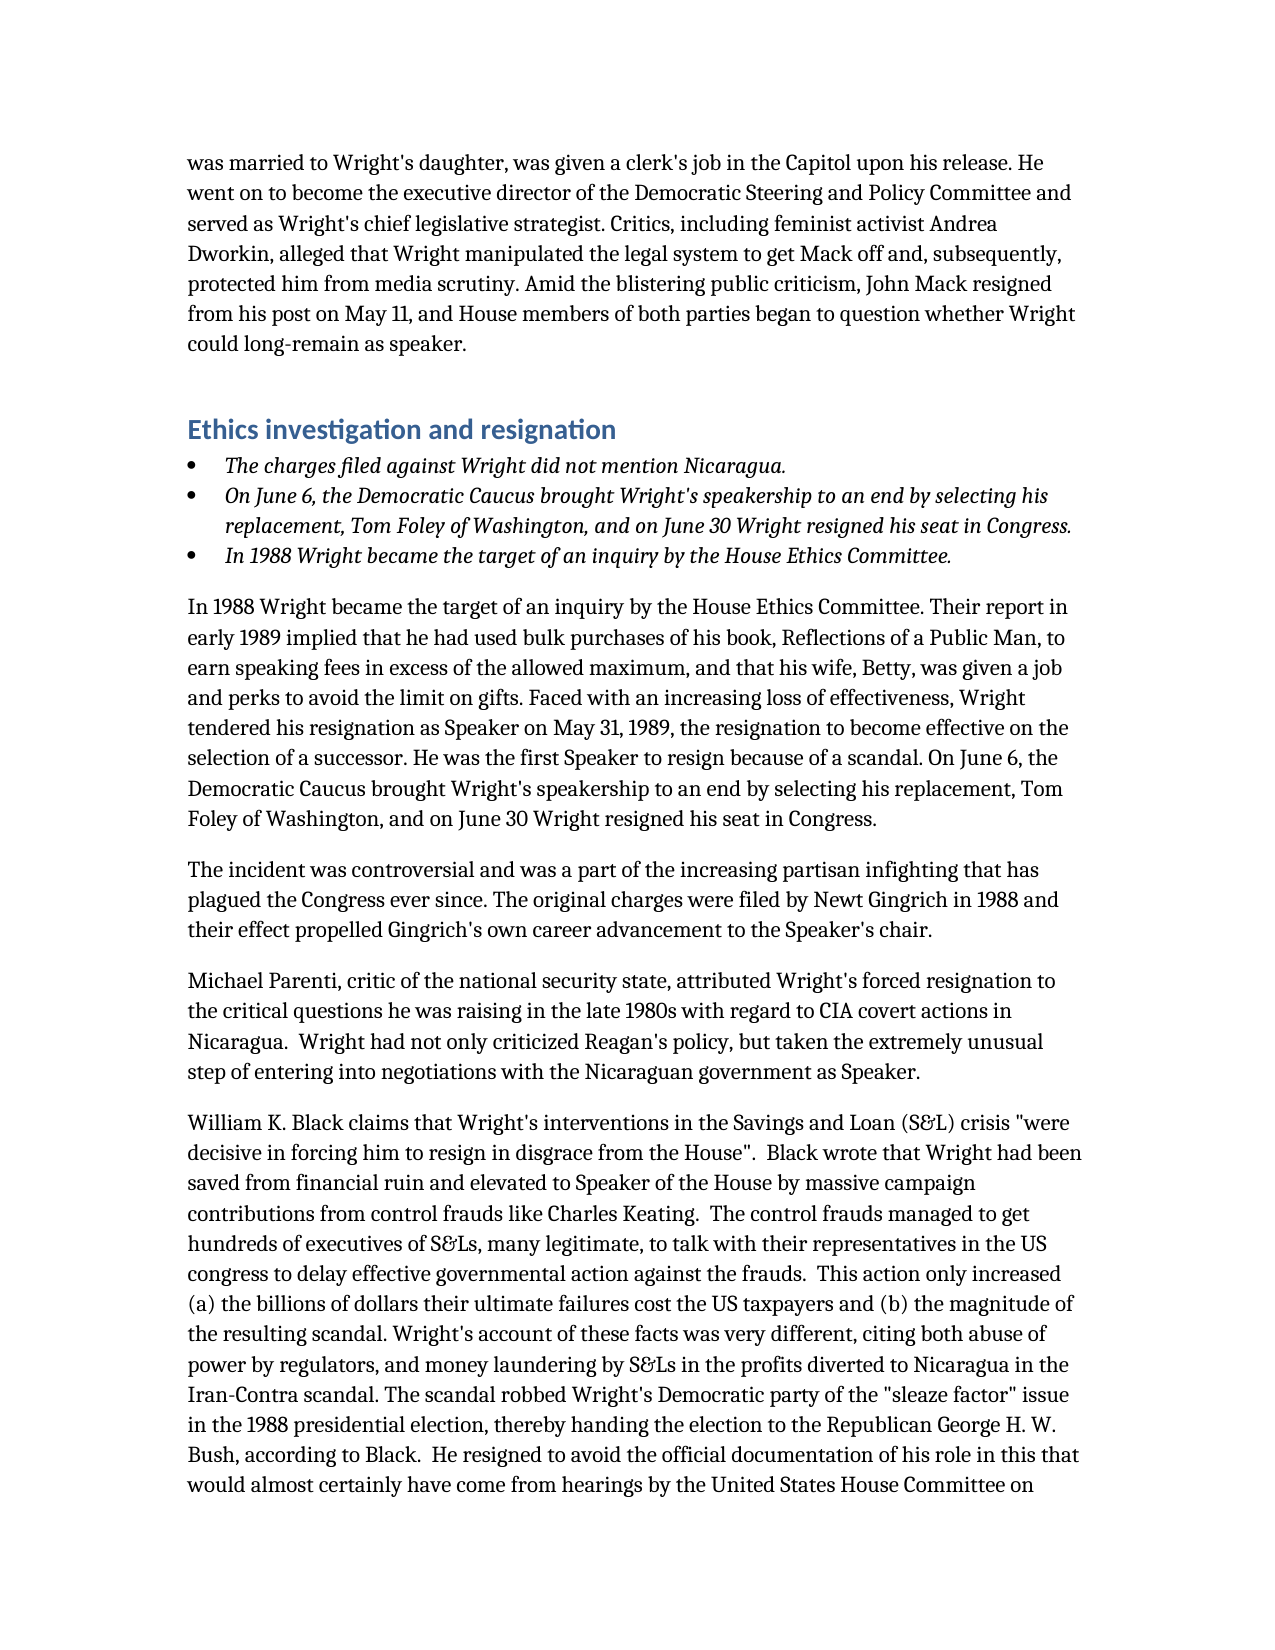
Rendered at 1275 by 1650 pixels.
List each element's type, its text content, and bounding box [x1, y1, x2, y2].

text Michael Parenti, critic of the national security state, attributed Wright's forced resignation to the critical questions he was raising in the late 1980s with regard to CIA covert actions in Nicaragua. Wright had not only criticized Reagan's policy, but taken the extremely unusual step of entering into negotiations with the Nicaraguan government as Speaker. [187, 968, 1087, 1085]
list In 1988 Wright became the target of an inquiry by the House Ethics Committee. [187, 543, 1087, 569]
list The charges filed against Wright did not mention Nicaragua. [187, 452, 1087, 479]
text The incident was controversial and was a part of the increasing partisan infighting that has plagued the Congress ever since. The original charges were filed by Newt Gingrich in 1988 and their effect propelled Gingrich's own career advancement to the Speaker's chair. [187, 857, 1087, 943]
list On June 6, the Democratic Caucus brought Wright's speakership to an end by selecting his replacement, Tom Foley of Washington, and on June 30 Wright resigned his seat in Congress. [187, 483, 1087, 539]
text William K. Black claims that Wright's interventions in the Savings and Loan (S&L) crisis "were decisive in forcing him to resign in disgrace from the House". Black wrote that Wright had been saved from financial ruin and elevated to Speaker of the House by massive campaign contributions from control frauds like Charles Keating. The control frauds managed to get hundreds of executives of S&Ls, many legitimate, to talk with their representatives in the US congress to delay effective governmental action against the frauds. This action only increased (a) the billions of dollars their ultimate failures cost the US taxpayers and (b) the magnitude of the resulting scandal. Wright's account of these facts was very different, citing both abuse of power by regulators, and money laundering by S&Ls in the profits diverted to Nicaragua in the Iran-Contra scandal. The scandal robbed Wright's Democratic party of the "sleaze factor" issue in the 1988 presidential election, thereby handing the election to the Republican George H. W. Bush, according to Black. He resigned to avoid the official documentation of his role in this that would almost certainly have come from hearings by the United States House Committee on [187, 1110, 1087, 1498]
text In 1988 Wright became the target of an inquiry by the House Ethics Committee. Their report in early 1989 implied that he had used bulk purchases of his book, Reflections of a Public Man, to earn speaking fees in excess of the allowed maximum, and that his wife, Betty, was given a job and perks to avoid the limit on gifts. Faced with an increasing loss of effectiveness, Wright tendered his resignation as Speaker on May 31, 1989, the resignation to become effective on the selection of a successor. He was the first Speaker to resign because of a scandal. On June 6, the Democratic Caucus brought Wright's speakership to an end by selecting his replacement, Tom Foley of Washington, and on June 30 Wright resigned his seat in Congress. [187, 594, 1087, 832]
subtitle Ethics investigation and resignation [187, 411, 1087, 447]
text was married to Wright's daughter, was given a clerk's job in the Capitol upon his release. He went on to become the executive director of the Democratic Steering and Policy Committee and served as Wright's chief legislative strategist. Critics, including feminist activist Andrea Dworkin, alleged that Wright manipulated the legal system to get Mack off and, subsequently, protected him from media scrutiny. Amid the blistering public criticism, John Mack resigned from his post on May 11, and House members of both parties began to question whether Wright could long-remain as speaker. [187, 150, 1087, 358]
